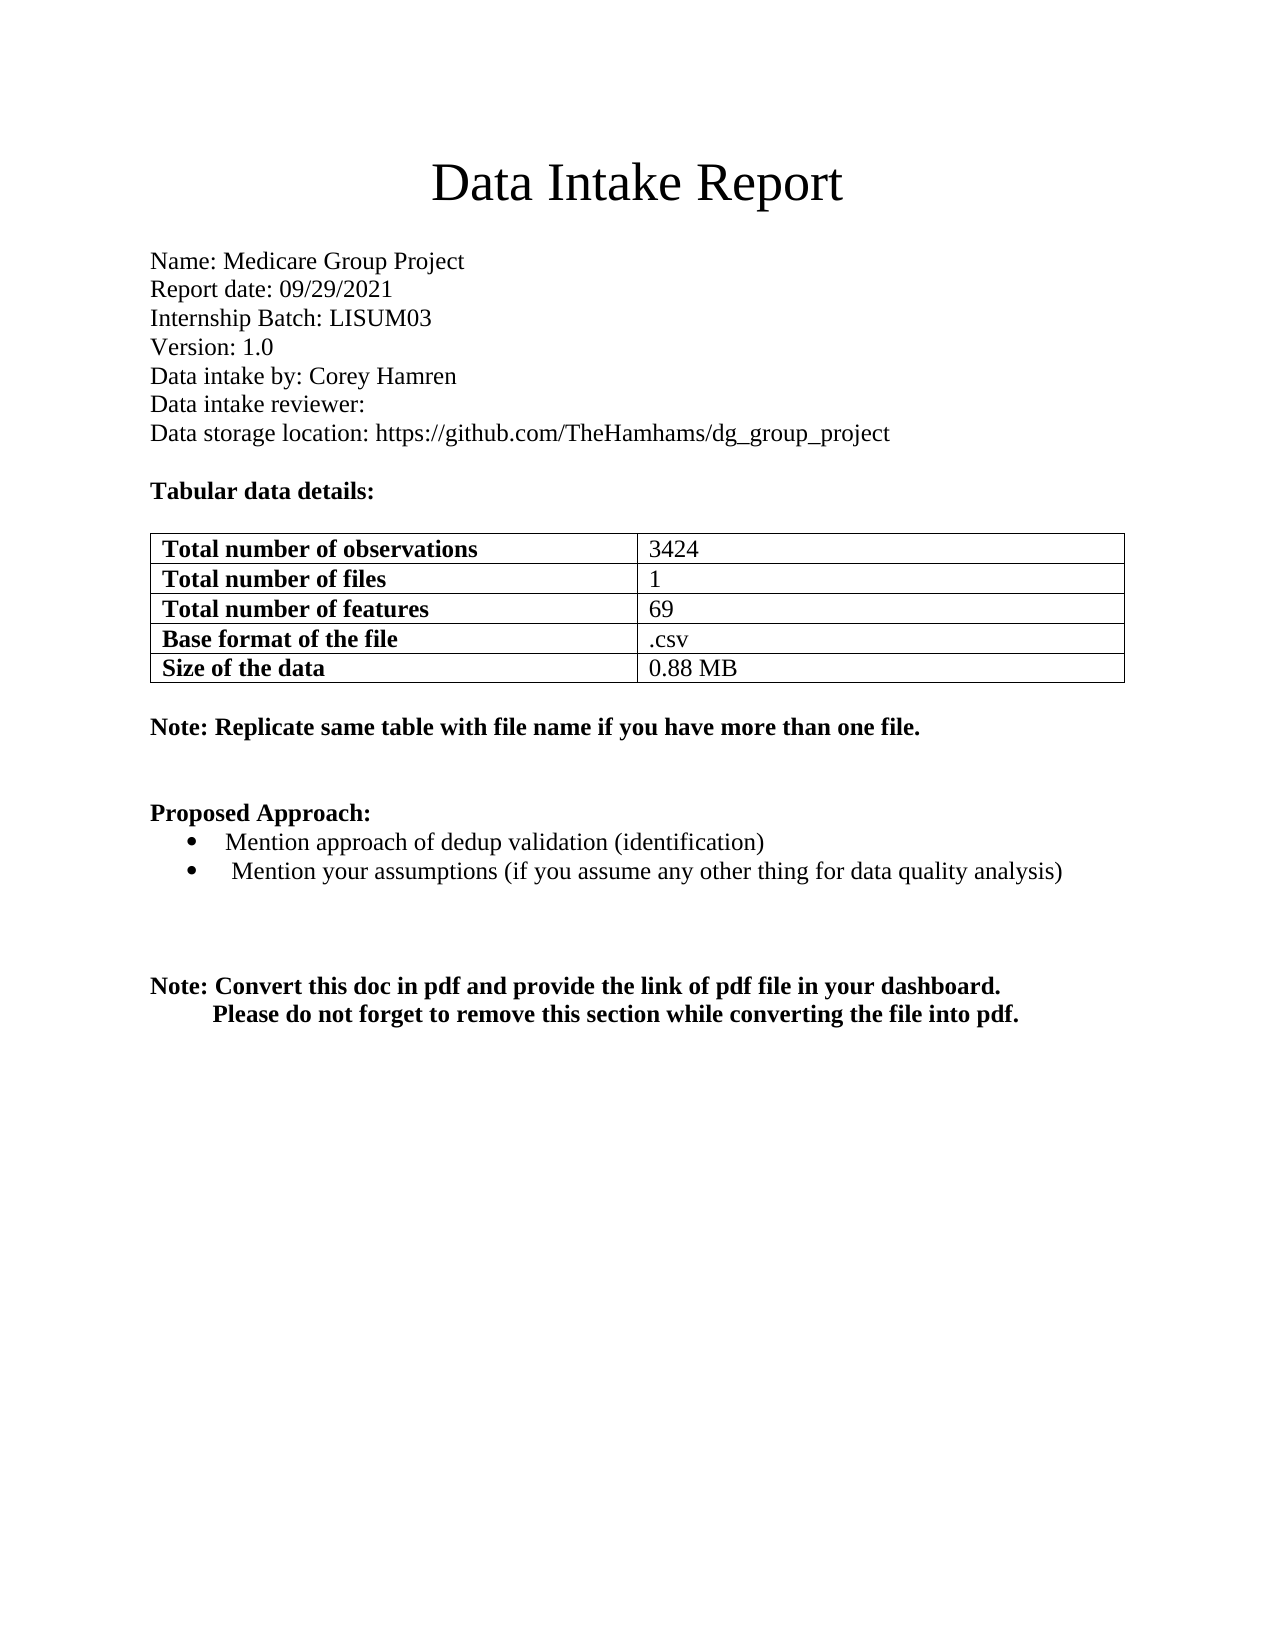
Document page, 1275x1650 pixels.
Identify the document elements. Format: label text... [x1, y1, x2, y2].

table_header 3424 [638, 534, 1124, 563]
table_cell 0.88 MB [638, 654, 1124, 682]
list Mention approach of dedup validation (identification) [187, 827, 1125, 856]
text Tabular data details: [150, 476, 1125, 504]
text Proposed Approach: [150, 798, 1125, 827]
text Version: 1.0 [150, 332, 1125, 361]
table_cell 69 [638, 594, 1124, 623]
table_cell 1 [638, 564, 1124, 593]
text Data intake reviewer: [150, 389, 1125, 418]
text Data Intake Report [150, 150, 1125, 212]
table_header Total number of observations [151, 534, 637, 563]
text Data intake by: Corey Hamren [150, 361, 1125, 389]
text Data storage location: https://github.com/TheHamhams/dg_group_project [150, 418, 1125, 447]
table_cell Total number of files [151, 564, 637, 593]
text Report date: 09/29/2021 [150, 274, 1125, 303]
text Please do not forget to remove this section while converting the file into pdf. [150, 999, 1125, 1028]
table_cell Size of the data [151, 654, 637, 682]
text Note: Convert this doc in pdf and provide the link of pdf file in your dashboard. [150, 971, 1125, 999]
table_cell Total number of features [151, 594, 637, 623]
list Mention your assumptions (if you assume any other thing for data quality analysis) [187, 856, 1125, 884]
text Name: Medicare Group Project [150, 246, 1125, 274]
table_cell Base format of the file [151, 624, 637, 652]
text Internship Batch: LISUM03 [150, 303, 1125, 332]
text Note: Replicate same table with file name if you have more than one file. [150, 712, 1125, 741]
table_cell .csv [638, 624, 1124, 652]
